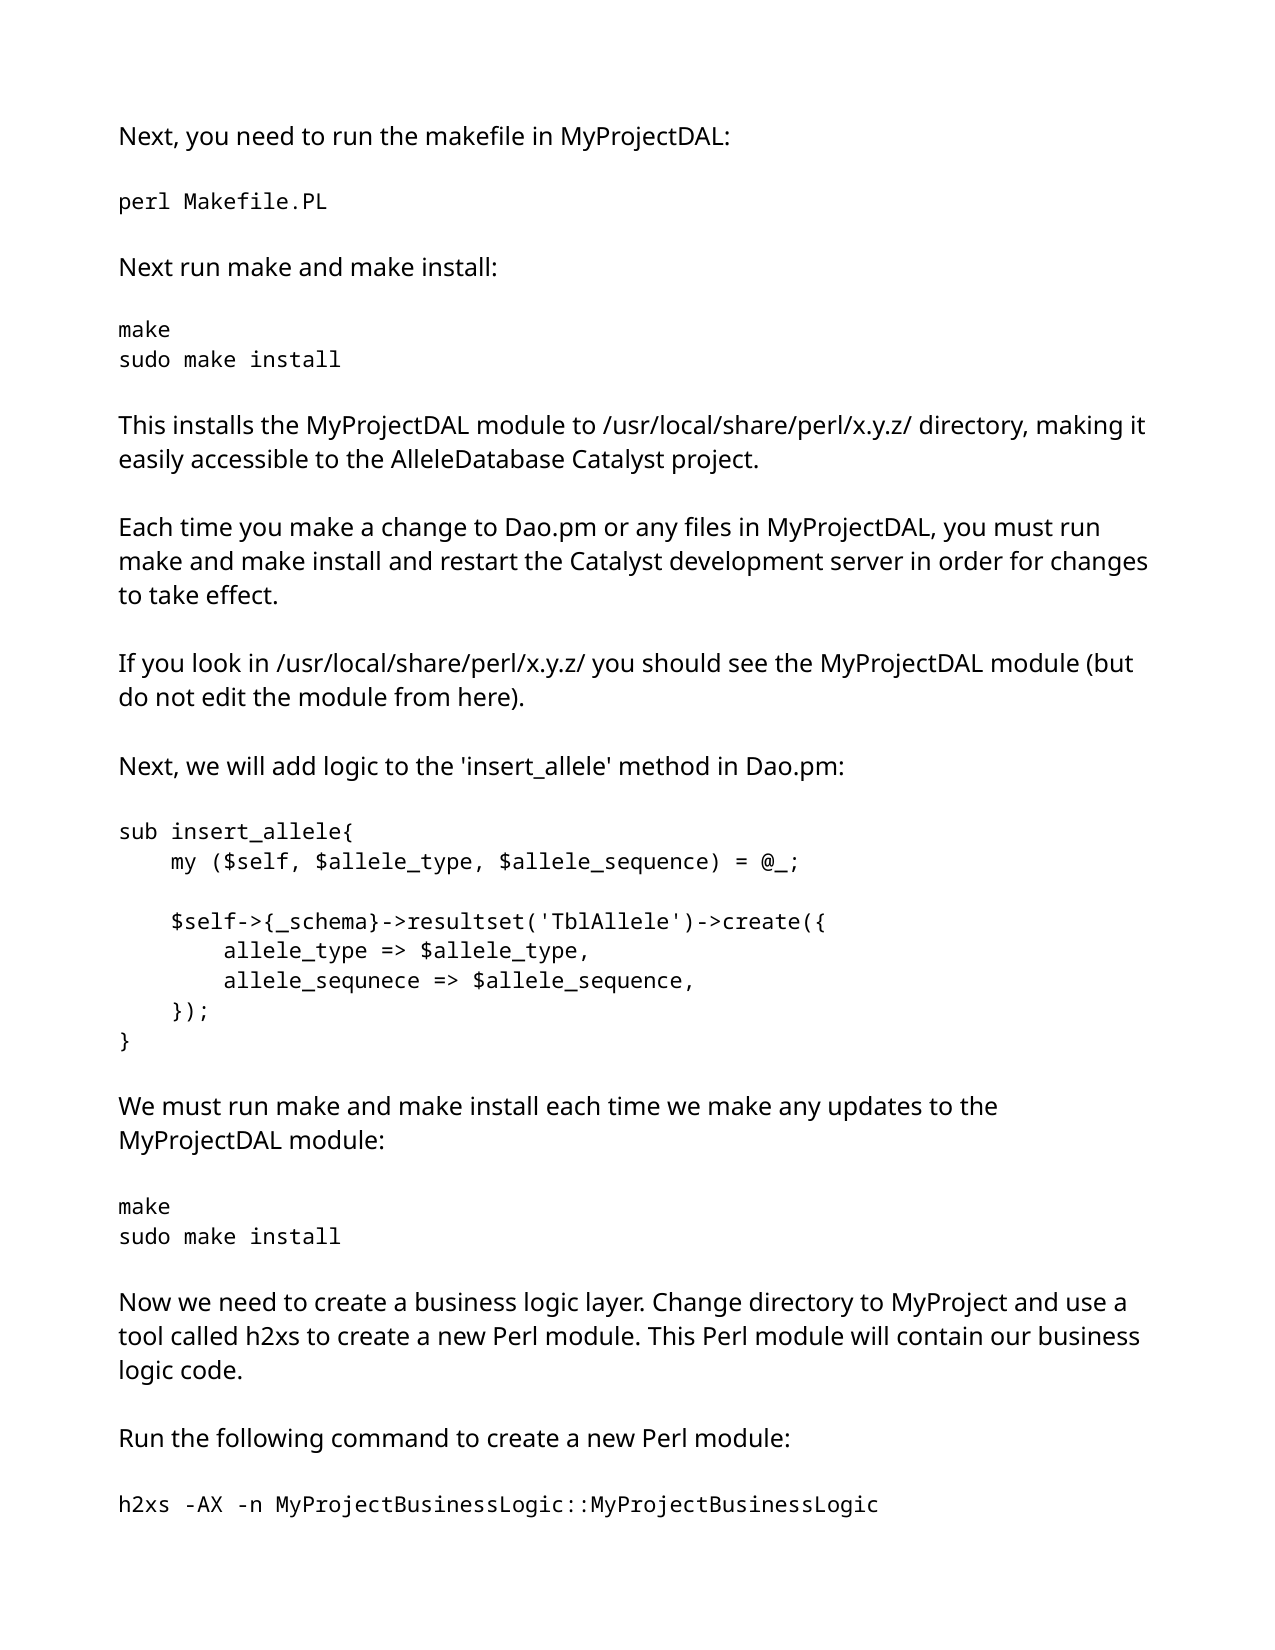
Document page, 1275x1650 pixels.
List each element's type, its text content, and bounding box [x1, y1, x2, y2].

text } [118, 1025, 1157, 1055]
text allele_sequnece => $allele_sequence, [118, 965, 1157, 995]
text Each time you make a change to Dao.pm or any files in MyProjectDAL, you must run make and make install and restart the Catalyst development server in order for changes to take effect. [118, 510, 1157, 612]
text Next, you need to run the makefile in MyProjectDAL: [118, 118, 1157, 152]
text make [118, 1191, 1157, 1221]
text Run the following command to create a new Perl module: [118, 1421, 1157, 1455]
text Next run make and make install: [118, 250, 1157, 284]
text }); [118, 995, 1157, 1025]
text sudo make install [118, 1221, 1157, 1251]
text perl Makefile.PL [118, 186, 1157, 216]
text Next, we will add logic to the 'insert_allele' method in Dao.pm: [118, 748, 1157, 782]
text If you look in /usr/local/share/perl/x.y.z/ you should see the MyProjectDAL module (but do not edit the module from here). [118, 646, 1157, 714]
text Now we need to create a business logic layer. Change directory to MyProject and use a tool called h2xs to create a new Perl module. This Perl module will contain our business logic code. [118, 1284, 1157, 1387]
text This installs the MyProjectDAL module to /usr/local/share/perl/x.y.z/ directory, making it easily accessible to the AlleleDatabase Catalyst project. [118, 408, 1157, 476]
text my ($self, $allele_type, $allele_sequence) = @_; [118, 846, 1157, 876]
text make [118, 314, 1157, 344]
text We must run make and make install each time we make any updates to the MyProjectDAL module: [118, 1089, 1157, 1157]
text $self->{_schema}->resultset('TblAllele')->create({ [118, 906, 1157, 936]
text sub insert_allele{ [118, 816, 1157, 846]
text h2xs -AX -n MyProjectBusinessLogic::MyProjectBusinessLogic [118, 1489, 1157, 1519]
text sudo make install [118, 344, 1157, 373]
text allele_type => $allele_type, [118, 936, 1157, 965]
